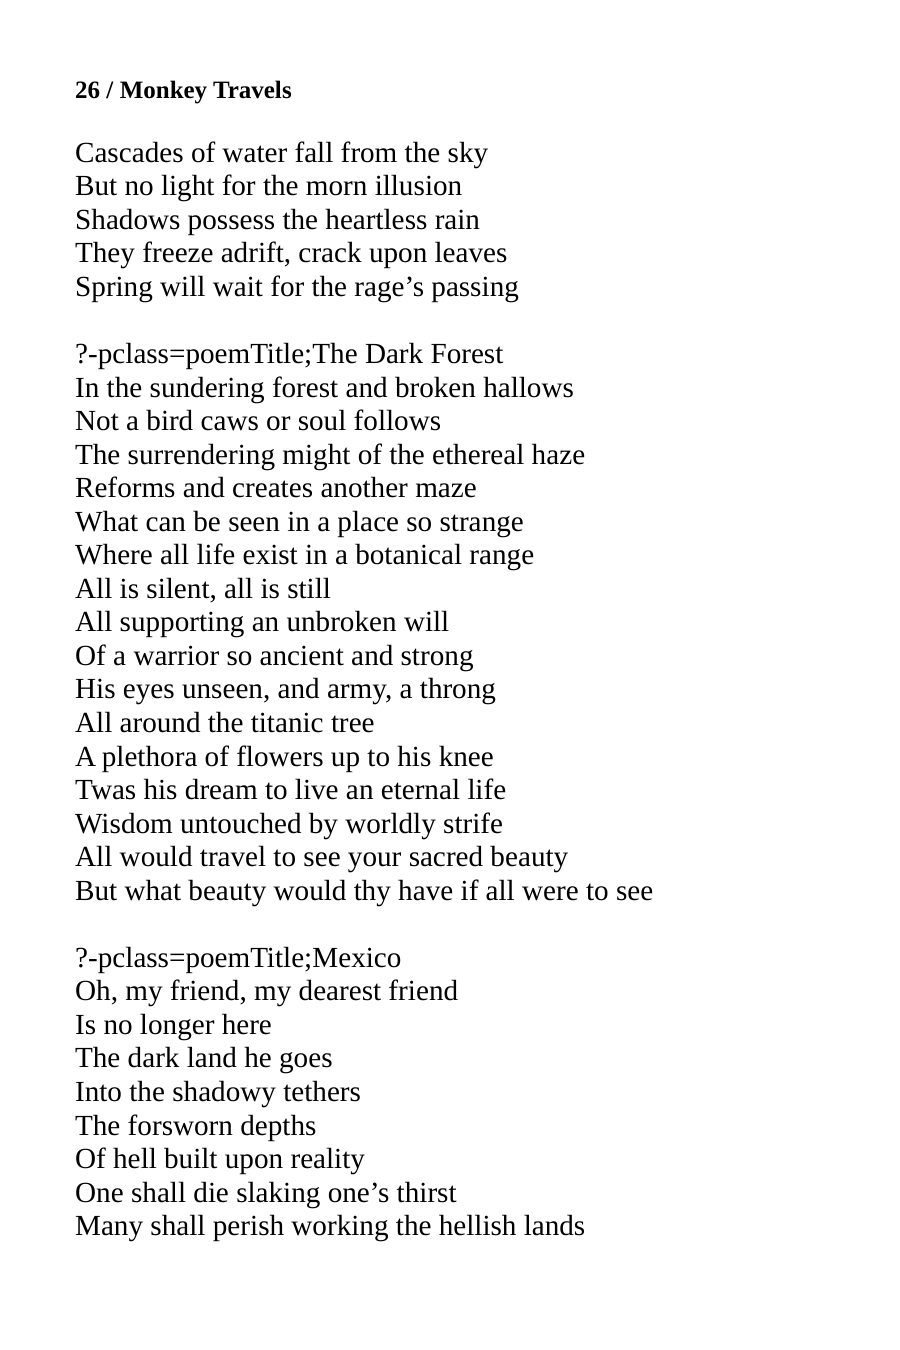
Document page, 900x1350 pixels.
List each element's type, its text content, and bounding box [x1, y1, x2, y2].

text All would travel to see your sacred beauty [75, 839, 825, 873]
text Spring will wait for the rage’s passing [75, 269, 825, 303]
text The surrendering might of the ethereal haze [75, 437, 825, 470]
text Many shall perish working the hellish lands [75, 1208, 825, 1242]
text Of hell built upon reality [75, 1141, 825, 1175]
text Of a warrior so ancient and strong [75, 638, 825, 672]
text What can be seen in a place so strange [75, 504, 825, 537]
text Twas his dream to live an eternal life [75, 772, 825, 806]
text All supporting an unbroken will [75, 604, 825, 638]
text Shadows possess the heartless rain [75, 202, 825, 236]
text But no light for the morn illusion [75, 168, 825, 202]
text ?-pclass=poemTitle;The Dark Forest [75, 336, 825, 370]
text Reforms and creates another maze [75, 470, 825, 504]
text The forsworn depths [75, 1108, 825, 1141]
text The dark land he goes [75, 1041, 825, 1074]
text ?-pclass=poemTitle;Mexico [75, 940, 825, 973]
text Cascades of water fall from the sky [75, 135, 825, 168]
text All around the titanic tree [75, 705, 825, 739]
text Oh, my friend, my dearest friend [75, 973, 825, 1007]
text Is no longer here [75, 1007, 825, 1041]
text One shall die slaking one’s thirst [75, 1175, 825, 1208]
text All is silent, all is still [75, 571, 825, 604]
text Not a bird caws or soul follows [75, 403, 825, 437]
text But what beauty would thy have if all were to see [75, 873, 825, 906]
text Where all life exist in a botanical range [75, 537, 825, 571]
text Wisdom untouched by worldly strife [75, 806, 825, 839]
text A plethora of flowers up to his knee [75, 739, 825, 772]
text Into the shadowy tethers [75, 1074, 825, 1108]
text His eyes unseen, and army, a throng [75, 672, 825, 705]
text In the sundering forest and broken hallows [75, 370, 825, 403]
text They freeze adrift, crack upon leaves [75, 236, 825, 269]
